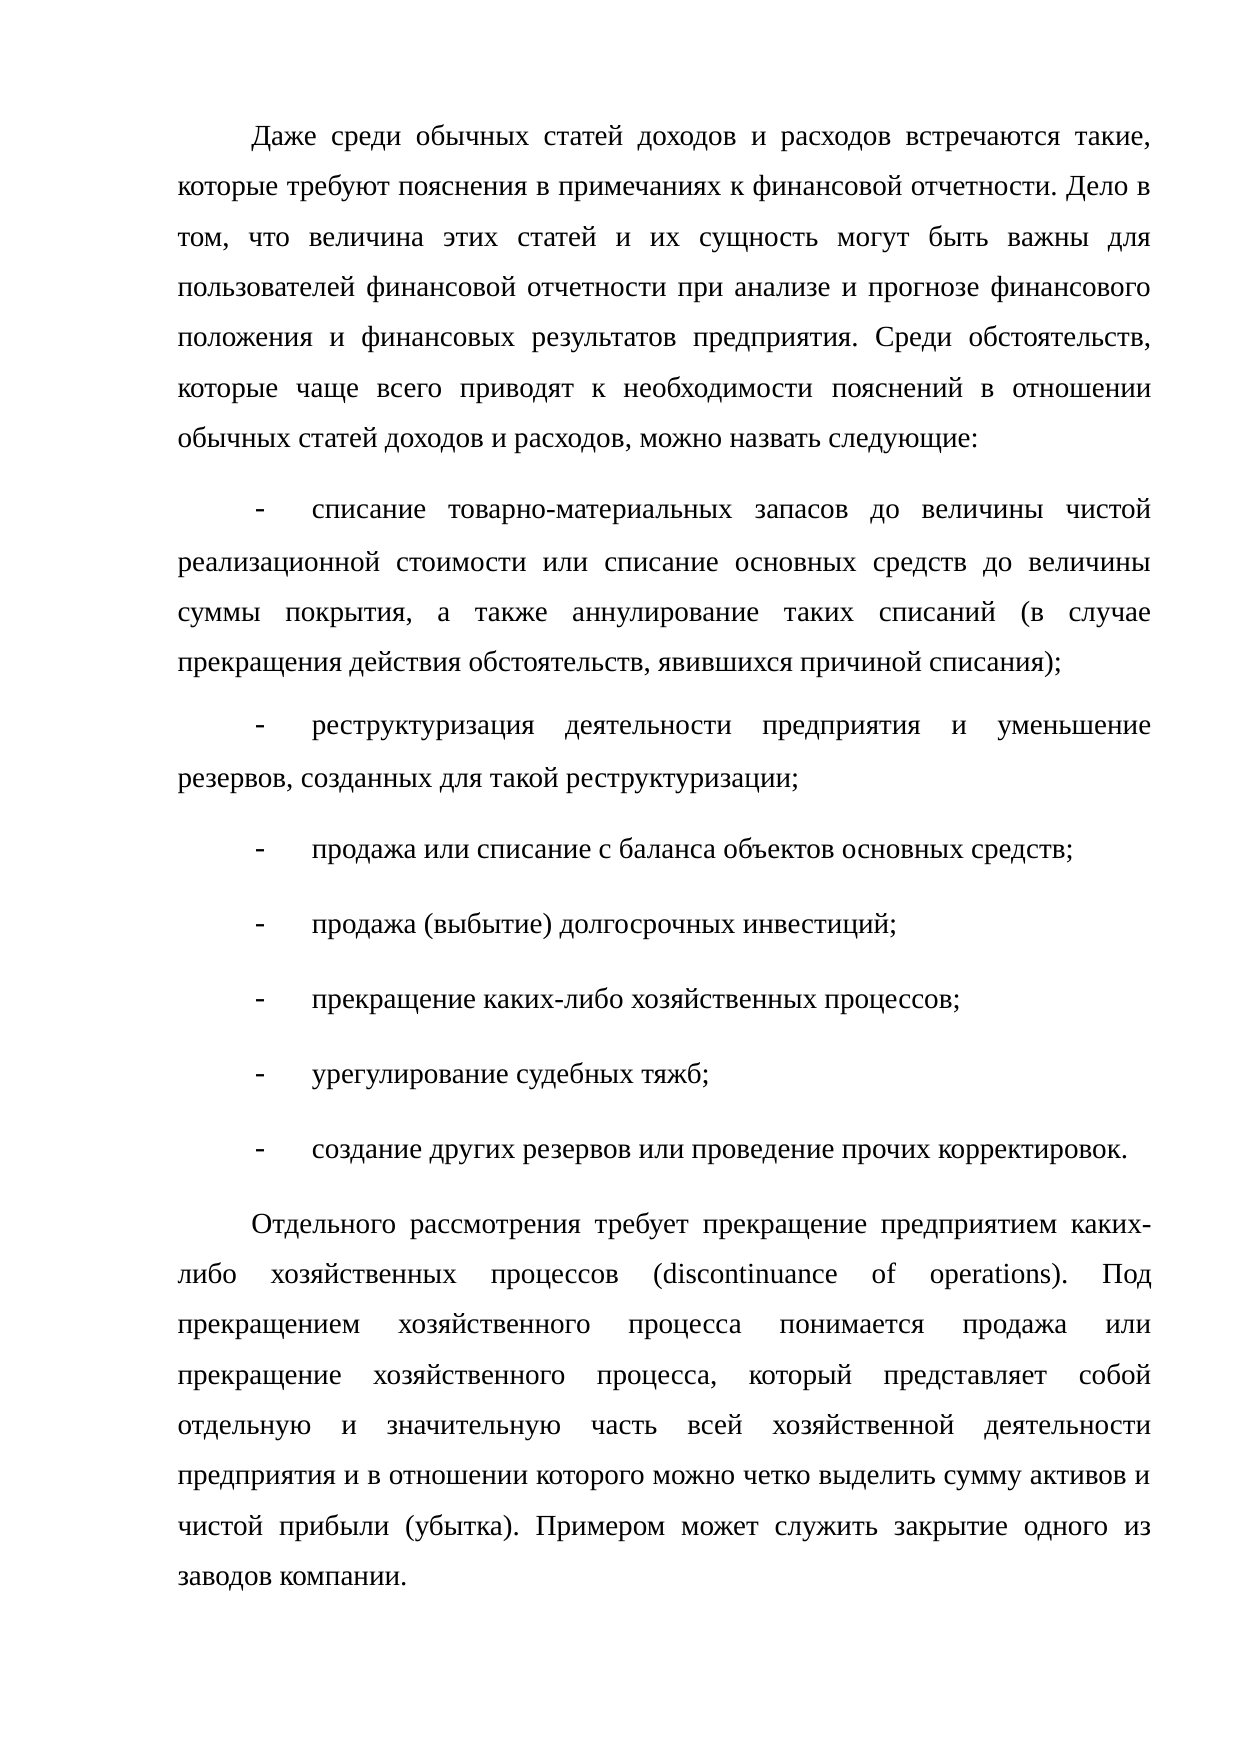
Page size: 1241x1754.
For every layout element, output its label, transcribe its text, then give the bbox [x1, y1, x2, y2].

list создание других резервов или проведение прочих корректировок. [177, 1131, 1152, 1167]
list урегулирование судебных тяжб; [177, 1056, 1152, 1092]
text Отдельного рассмотрения требует прекращение предприятием каких-либо хозяйственных процессов (discontinuance of operations). Под прекращением хозяйственного процесса понимается продажа или прекращение хозяйственного процесса, который представляет собой отдельную и значительную часть всей хозяйственной деятельности предприятия и в отношении которого можно четко выделить сумму активов и чистой прибыли (убытка). Примером может служить закрытие одного из заводов компании. [177, 1206, 1152, 1592]
list продажа (выбытие) долгосрочных инвестиций; [177, 906, 1152, 942]
text Даже среди обычных статей доходов и расходов встречаются такие, которые требуют пояснения в примечаниях к финансовой отчетности. Дело в том, что величина этих статей и их сущность могут быть важны для пользователей финансовой отчетности при анализе и прогнозе финансового положения и финансовых результатов предприятия. Среди обстоятельств, которые чаще всего приводят к необходимости пояснений в отношении обычных статей доходов и расходов, можно назвать следующие: [177, 118, 1152, 453]
list продажа или списание с баланса объектов основных средств; [177, 831, 1152, 867]
list прекращение каких-либо хозяйственных процессов; [177, 981, 1152, 1017]
list списание товарно-материальных запасов до величины чистой реализационной стоимости или списание основных средств до величины суммы покрытия, а также аннулирование таких списаний (в случае прекращения действия обстоятельств, явившихся причиной списания); [177, 491, 1152, 678]
list реструктуризация деятельности предприятия и уменьшение резервов, созданных для такой реструктуризации; [177, 707, 1152, 794]
